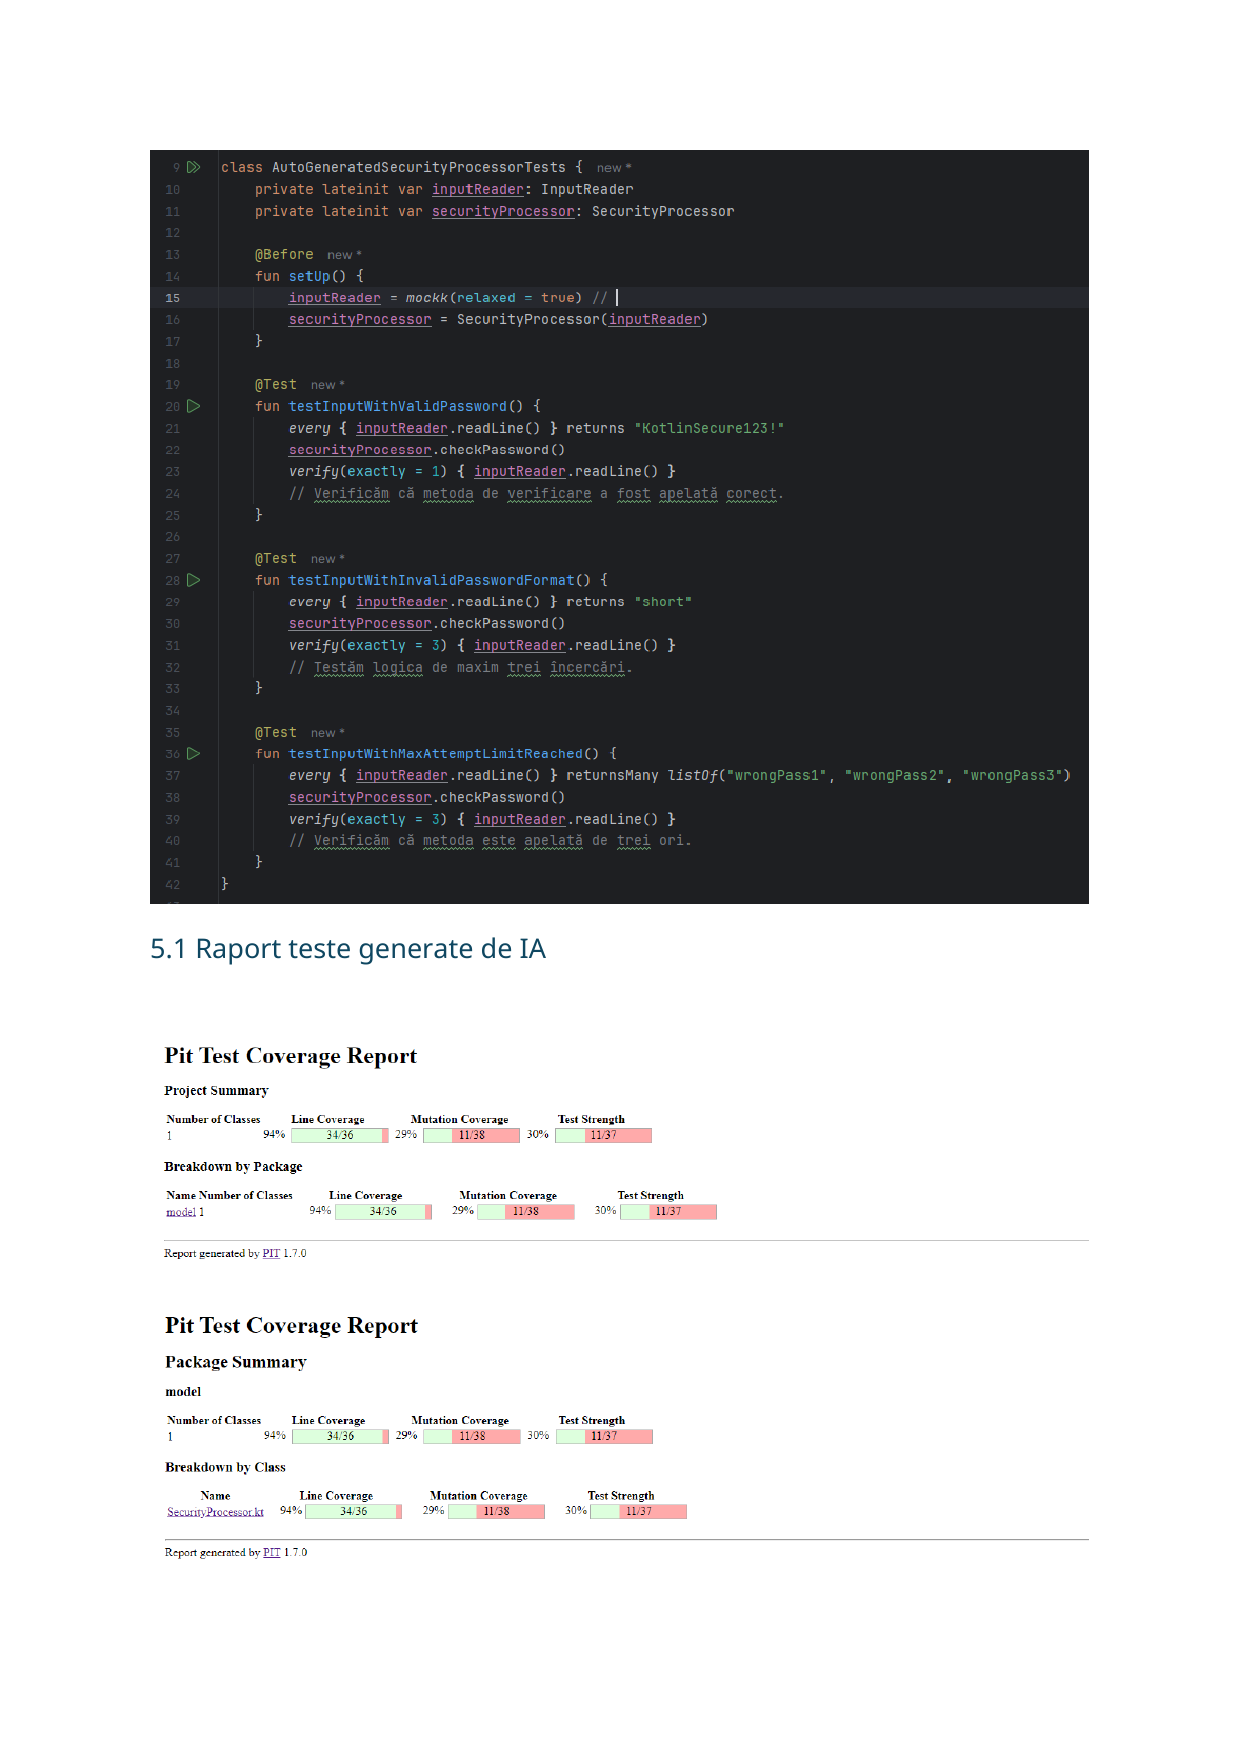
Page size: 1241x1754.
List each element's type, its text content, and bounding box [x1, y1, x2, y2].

subtitle 5.1 Raport teste generate de IA [150, 929, 1090, 966]
